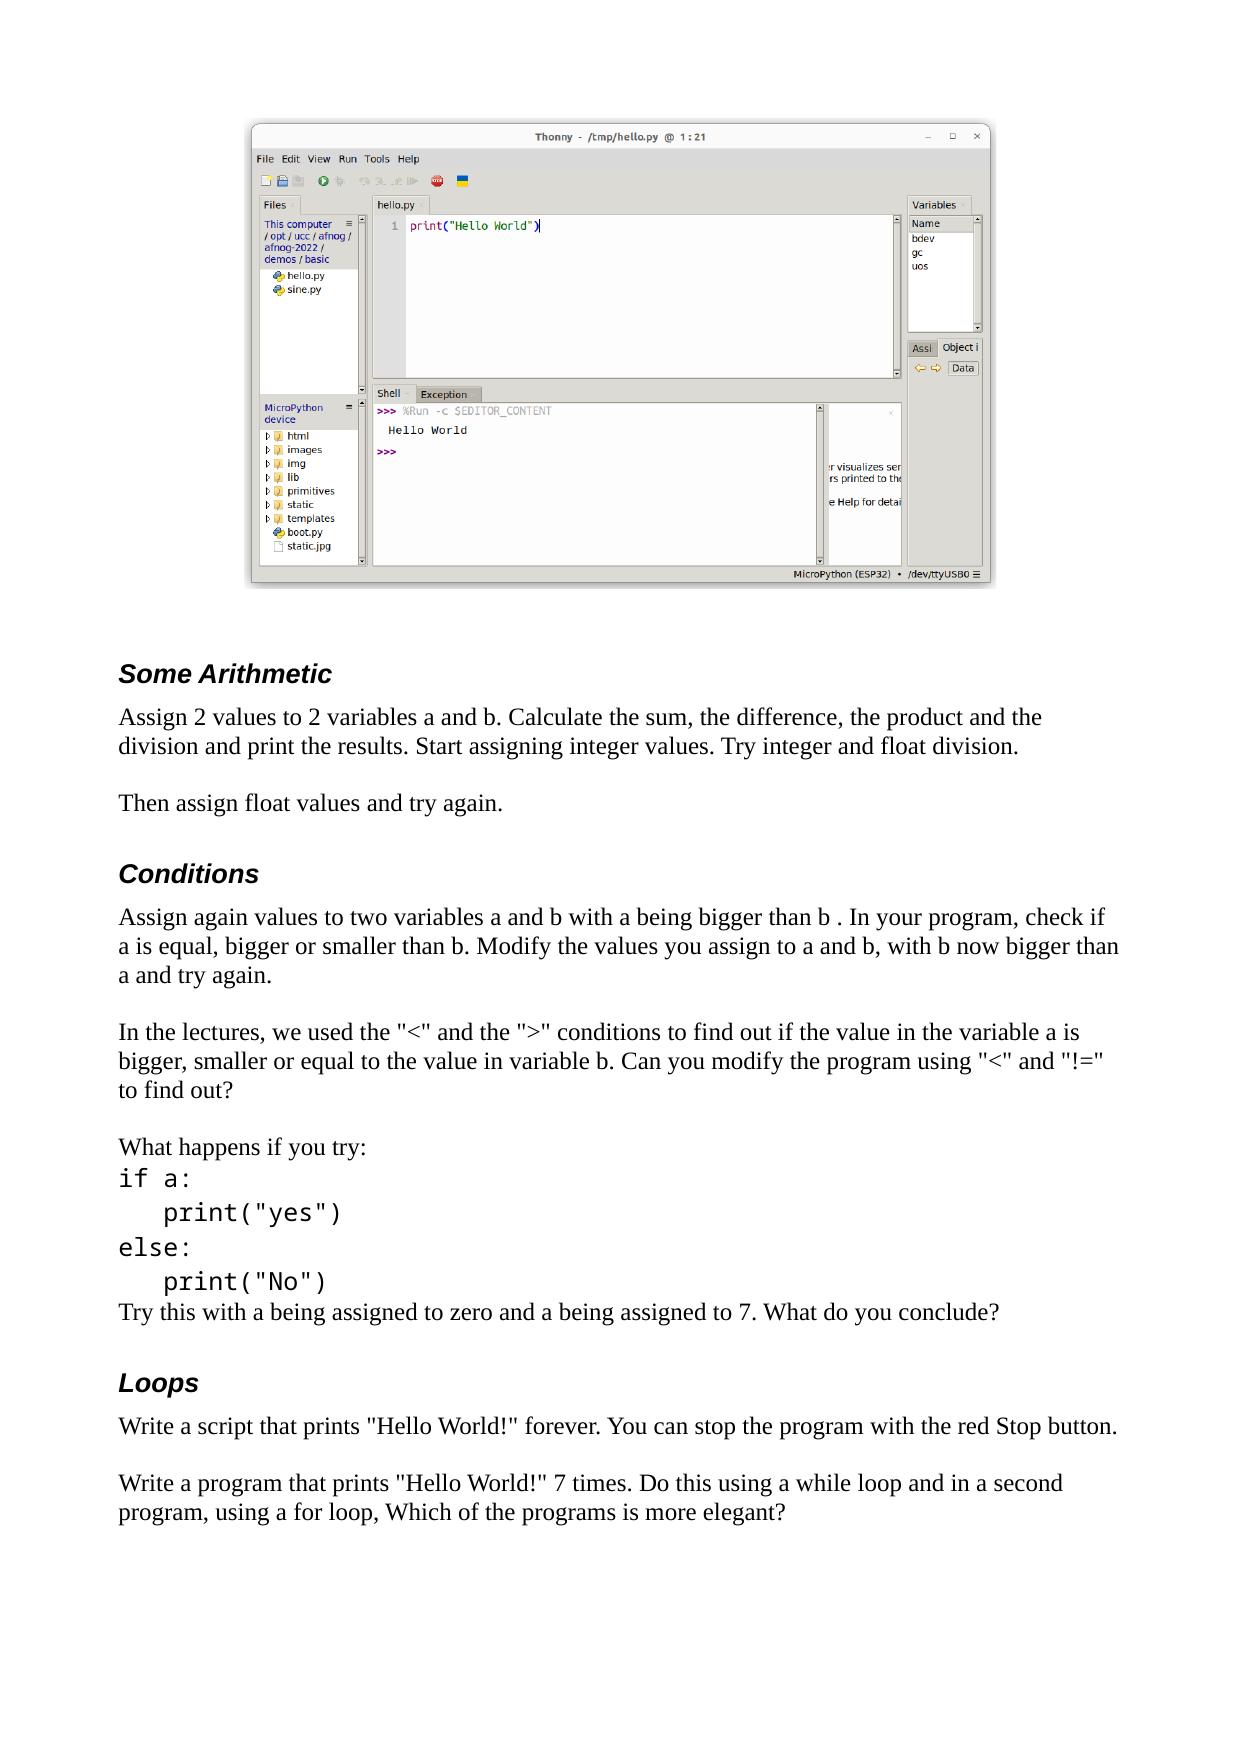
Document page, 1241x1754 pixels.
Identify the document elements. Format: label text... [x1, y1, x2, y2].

text Then assign float values and try again. [118, 788, 1122, 817]
subtitle Some Arithmetic [118, 658, 1122, 690]
text Assign again values to two variables a and b with a being bigger than b . In your program, check if a is equal, bigger or smaller than b. Modify the values you assign to a and b, with b now bigger than a and try again. [118, 902, 1122, 988]
text What happens if you try: [118, 1132, 1122, 1161]
subtitle Loops [118, 1367, 1122, 1398]
picture [244, 118, 997, 589]
text Write a program that prints "Hello World!" 7 times. Do this using a while loop and in a second program, using a for loop, Which of the programs is more elegant? [118, 1468, 1122, 1526]
text else: [118, 1229, 1122, 1263]
text Assign 2 values to 2 variables a and b. Calculate the sum, the difference, the product and the division and print the results. Start assigning integer values. Try integer and float division. [118, 702, 1122, 760]
text print("yes") [118, 1195, 1122, 1229]
text print("No") [118, 1263, 1122, 1297]
text if a: [118, 1161, 1122, 1195]
text Try this with a being assigned to zero and a being assigned to 7. What do you conclude? [118, 1297, 1122, 1326]
subtitle Conditions [118, 858, 1122, 890]
text Write a script that prints "Hello World!" forever. You can stop the program with the red Stop button. [118, 1411, 1122, 1440]
text In the lectures, we used the "<" and the ">" conditions to find out if the value in the variable a is bigger, smaller or equal to the value in variable b. Can you modify the program using "<" and "!=" to find out? [118, 1017, 1122, 1103]
